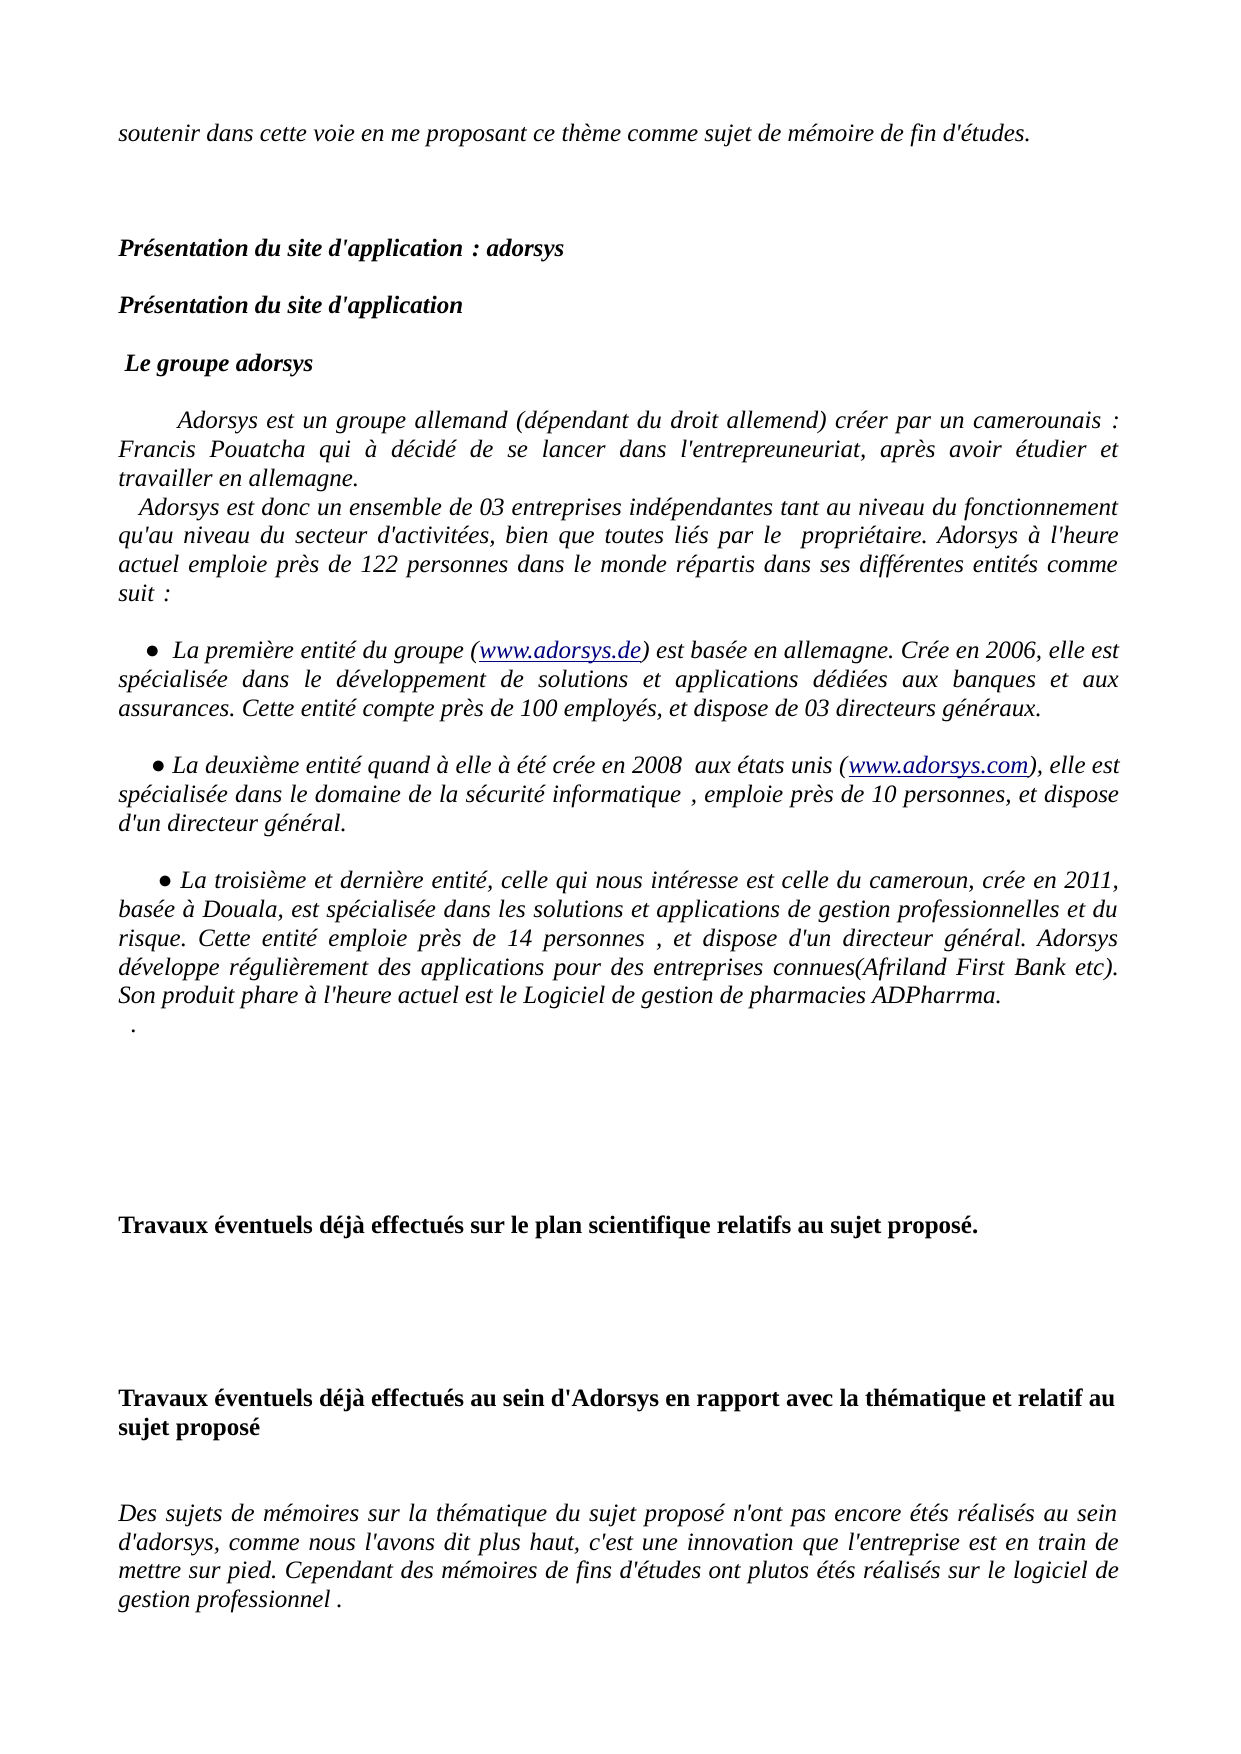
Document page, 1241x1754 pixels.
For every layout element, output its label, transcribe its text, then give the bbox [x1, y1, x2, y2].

text ● La troisième et dernière entité, celle qui nous intéresse est celle du cameroun, crée en 2011, basée à Douala, est spécialisée dans les solutions et applications de gestion professionnelles et du risque. Cette entité emploie près de 14 personnes , et dispose d'un directeur général. Adorsys développe régulièrement des applications pour des entreprises connues(Afriland First Bank etc). Son produit phare à l'heure actuel est le Logiciel de gestion de pharmacies ADPharrma. [118, 866, 1122, 1009]
text Travaux éventuels déjà effectués sur le plan scientifique relatifs au sujet proposé. [118, 1211, 1122, 1239]
text Des sujets de mémoires sur la thématique du sujet proposé n'ont pas encore étés réalisés au sein d'adorsys, comme nous l'avons dit plus haut, c'est une innovation que l'entreprise est en train de mettre sur pied. Cependant des mémoires de fins d'études ont plutos étés réalisés sur le logiciel de gestion professionnel . [118, 1498, 1122, 1613]
text Le groupe adorsys [118, 348, 1122, 377]
text Adorsys est donc un ensemble de 03 entreprises indépendantes tant au niveau du fonctionnement qu'au niveau du secteur d'activitées, bien que toutes liés par le propriétaire. Adorsys à l'heure actuel emploie près de 122 personnes dans le monde répartis dans ses différentes entités comme suit : [118, 492, 1122, 607]
text . [118, 1009, 1122, 1038]
text Présentation du site d'application : adorsys [118, 233, 1122, 262]
text Adorsys est un groupe allemand (dépendant du droit allemend) créer par un camerounais : Francis Pouatcha qui à décidé de se lancer dans l'entrepreuneuriat, après avoir étudier et travailler en allemagne. [118, 406, 1122, 492]
text Présentation du site d'application [118, 291, 1122, 319]
text Travaux éventuels déjà effectués au sein d'Adorsys en rapport avec la thématique et relatif au sujet proposé [118, 1383, 1122, 1441]
text soutenir dans cette voie en me proposant ce thème comme sujet de mémoire de fin d'études. [118, 118, 1122, 147]
text ● La première entité du groupe (www.adorsys.de) est basée en allemagne. Crée en 2006, elle est spécialisée dans le développement de solutions et applications dédiées aux banques et aux assurances. Cette entité compte près de 100 employés, et dispose de 03 directeurs généraux. [118, 636, 1122, 722]
text ● La deuxième entité quand à elle à été crée en 2008 aux états unis (www.adorsys.com), elle est spécialisée dans le domaine de la sécurité informatique , emploie près de 10 personnes, et dispose d'un directeur général. [118, 751, 1122, 837]
